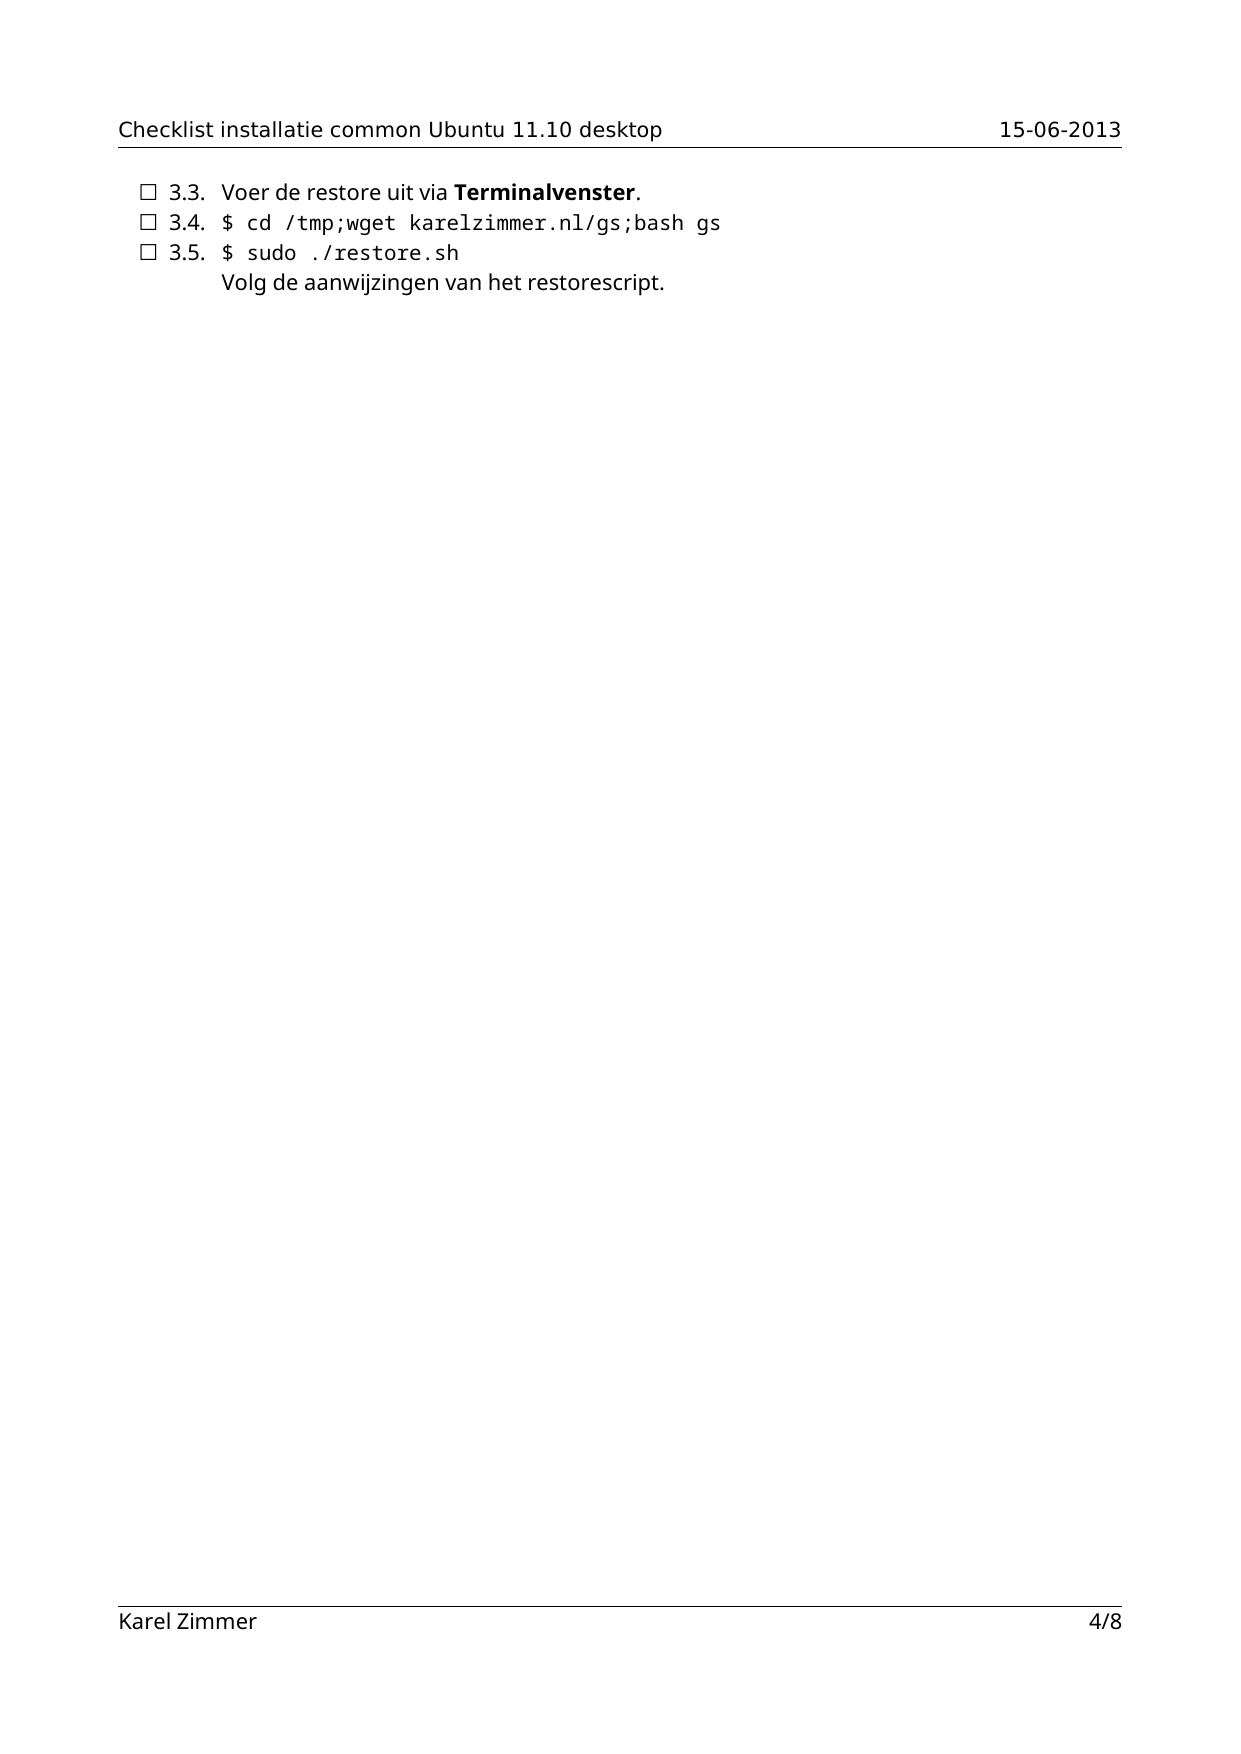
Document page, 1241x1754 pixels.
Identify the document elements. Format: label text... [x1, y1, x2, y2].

list $ sudo ./restore.sh Volg de aanwijzingen van het restorescript. [133, 237, 1122, 297]
list Voer de restore uit via Terminalvenster. [133, 177, 1122, 207]
list $ cd /tmp;wget karelzimmer.nl/gs;bash gs [133, 207, 1122, 237]
